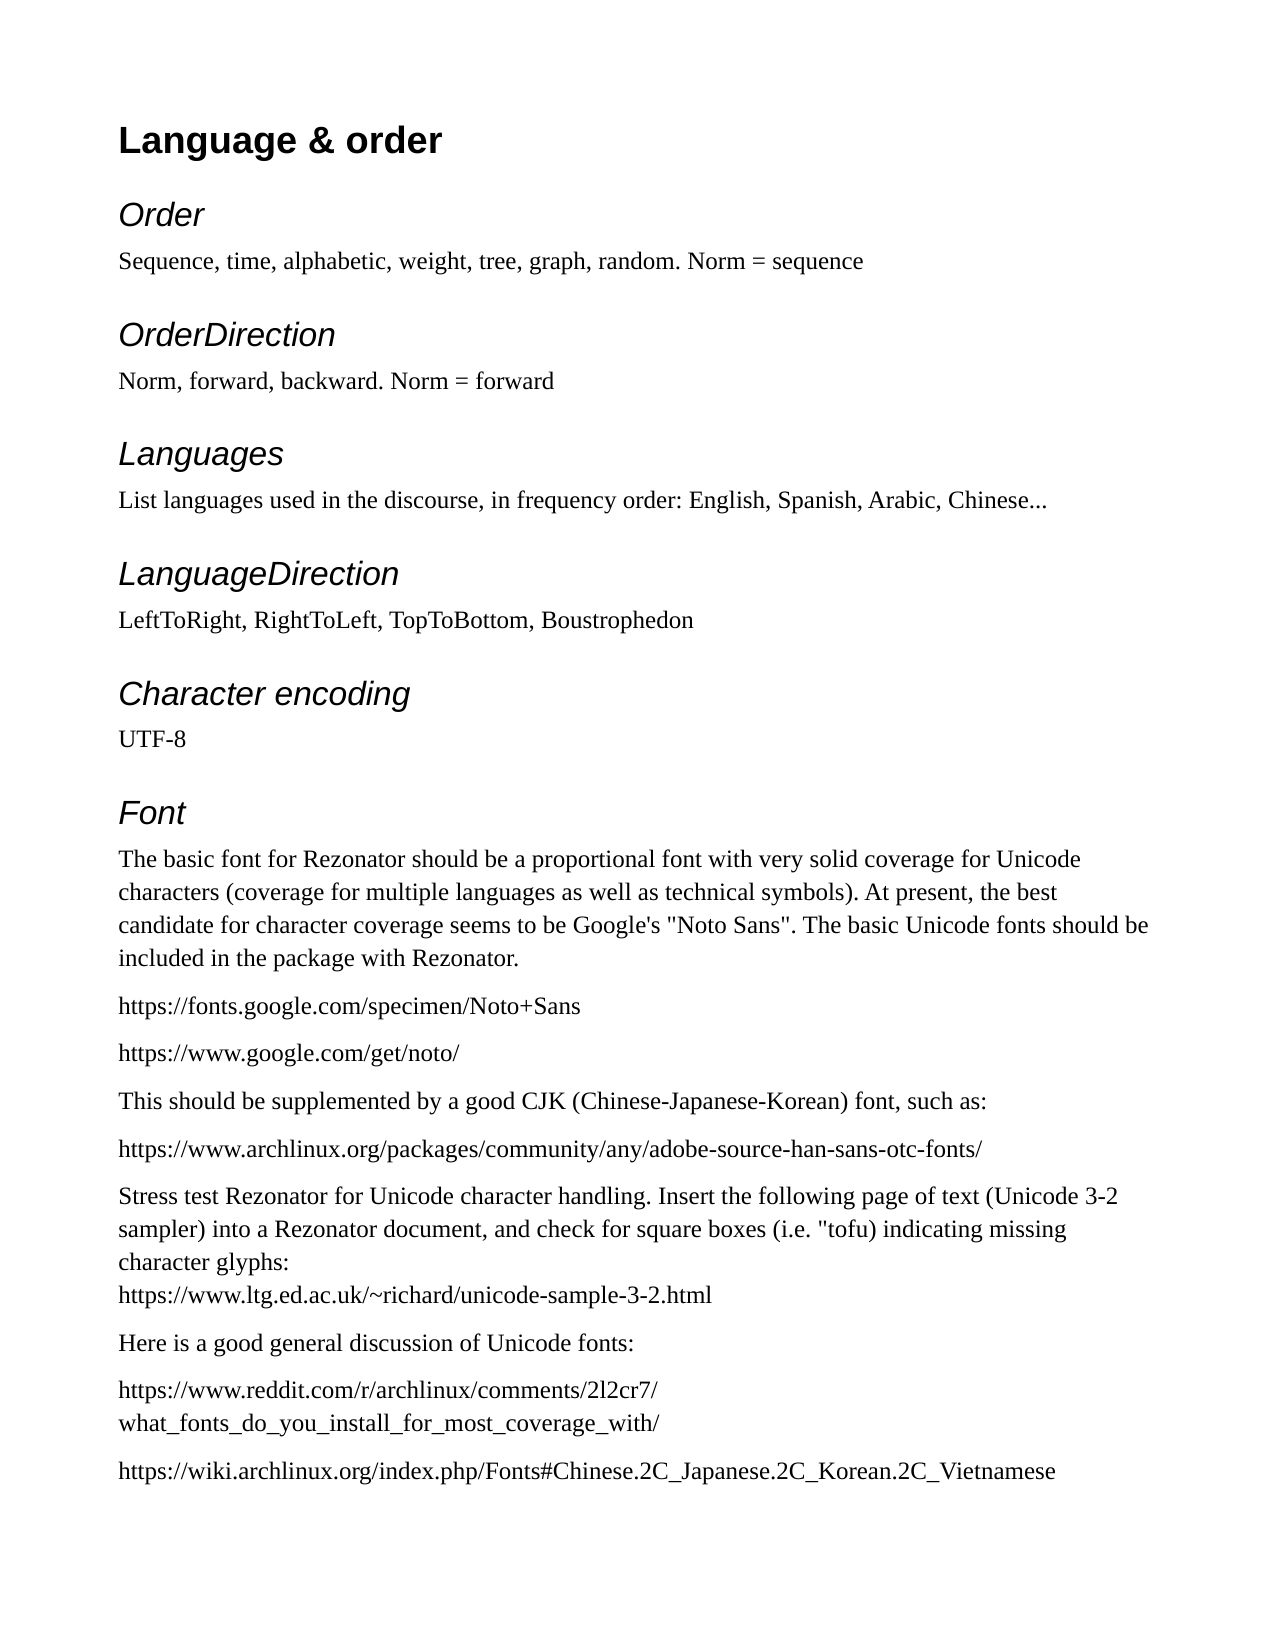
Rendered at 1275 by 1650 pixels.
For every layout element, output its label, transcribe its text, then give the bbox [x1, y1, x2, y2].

text https://fonts.google.com/specimen/Noto+Sans [118, 991, 1157, 1019]
text https://www.archlinux.org/packages/community/any/adobe-source-han-sans-otc-fonts/ [118, 1134, 1157, 1162]
subtitle Order [118, 195, 1157, 234]
text https://wiki.archlinux.org/index.php/Fonts#Chinese.2C_Japanese.2C_Korean.2C_Vietnamese [118, 1456, 1157, 1485]
subtitle LanguageDirection [118, 554, 1157, 592]
subtitle Character encoding [118, 673, 1157, 712]
text Here is a good general discussion of Unicode fonts: [118, 1328, 1157, 1357]
text Sequence, time, alphabetic, weight, tree, graph, random. Norm = sequence [118, 246, 1157, 275]
subtitle Languages [118, 434, 1157, 473]
text UTF-8 [118, 724, 1157, 753]
text Norm, forward, backward. Norm = forward [118, 366, 1157, 394]
subtitle OrderDirection [118, 315, 1157, 353]
text https://www.reddit.com/r/archlinux/comments/2l2cr7/what_fonts_do_you_install_for_most_coverage_with/ [118, 1376, 1157, 1437]
text The basic font for Rezonator should be a proportional font with very solid coverage for Unicode characters (coverage for multiple languages as well as technical symbols). At present, the best candidate for character coverage seems to be Google's "Noto Sans". The basic Unicode fonts should be included in the package with Rezonator. [118, 844, 1157, 972]
text LeftToRight, RightToLeft, TopToBottom, Boustrophedon [118, 605, 1157, 634]
subtitle Language & order [118, 118, 1157, 162]
text https://www.google.com/get/noto/ [118, 1038, 1157, 1067]
text Stress test Rezonator for Unicode character handling. Insert the following page of text (Unicode 3-2 sampler) into a Rezonator document, and check for square boxes (i.e. "tofu) indicating missing character glyphs: https://www.ltg.ed.ac.uk/~richard/unicode-sample-3-2.html [118, 1181, 1157, 1309]
text This should be supplemented by a good CJK (Chinese-Japanese-Korean) font, such as: [118, 1086, 1157, 1115]
subtitle Font [118, 793, 1157, 832]
text List languages used in the discourse, in frequency order: English, Spanish, Arabic, Chinese... [118, 485, 1157, 514]
